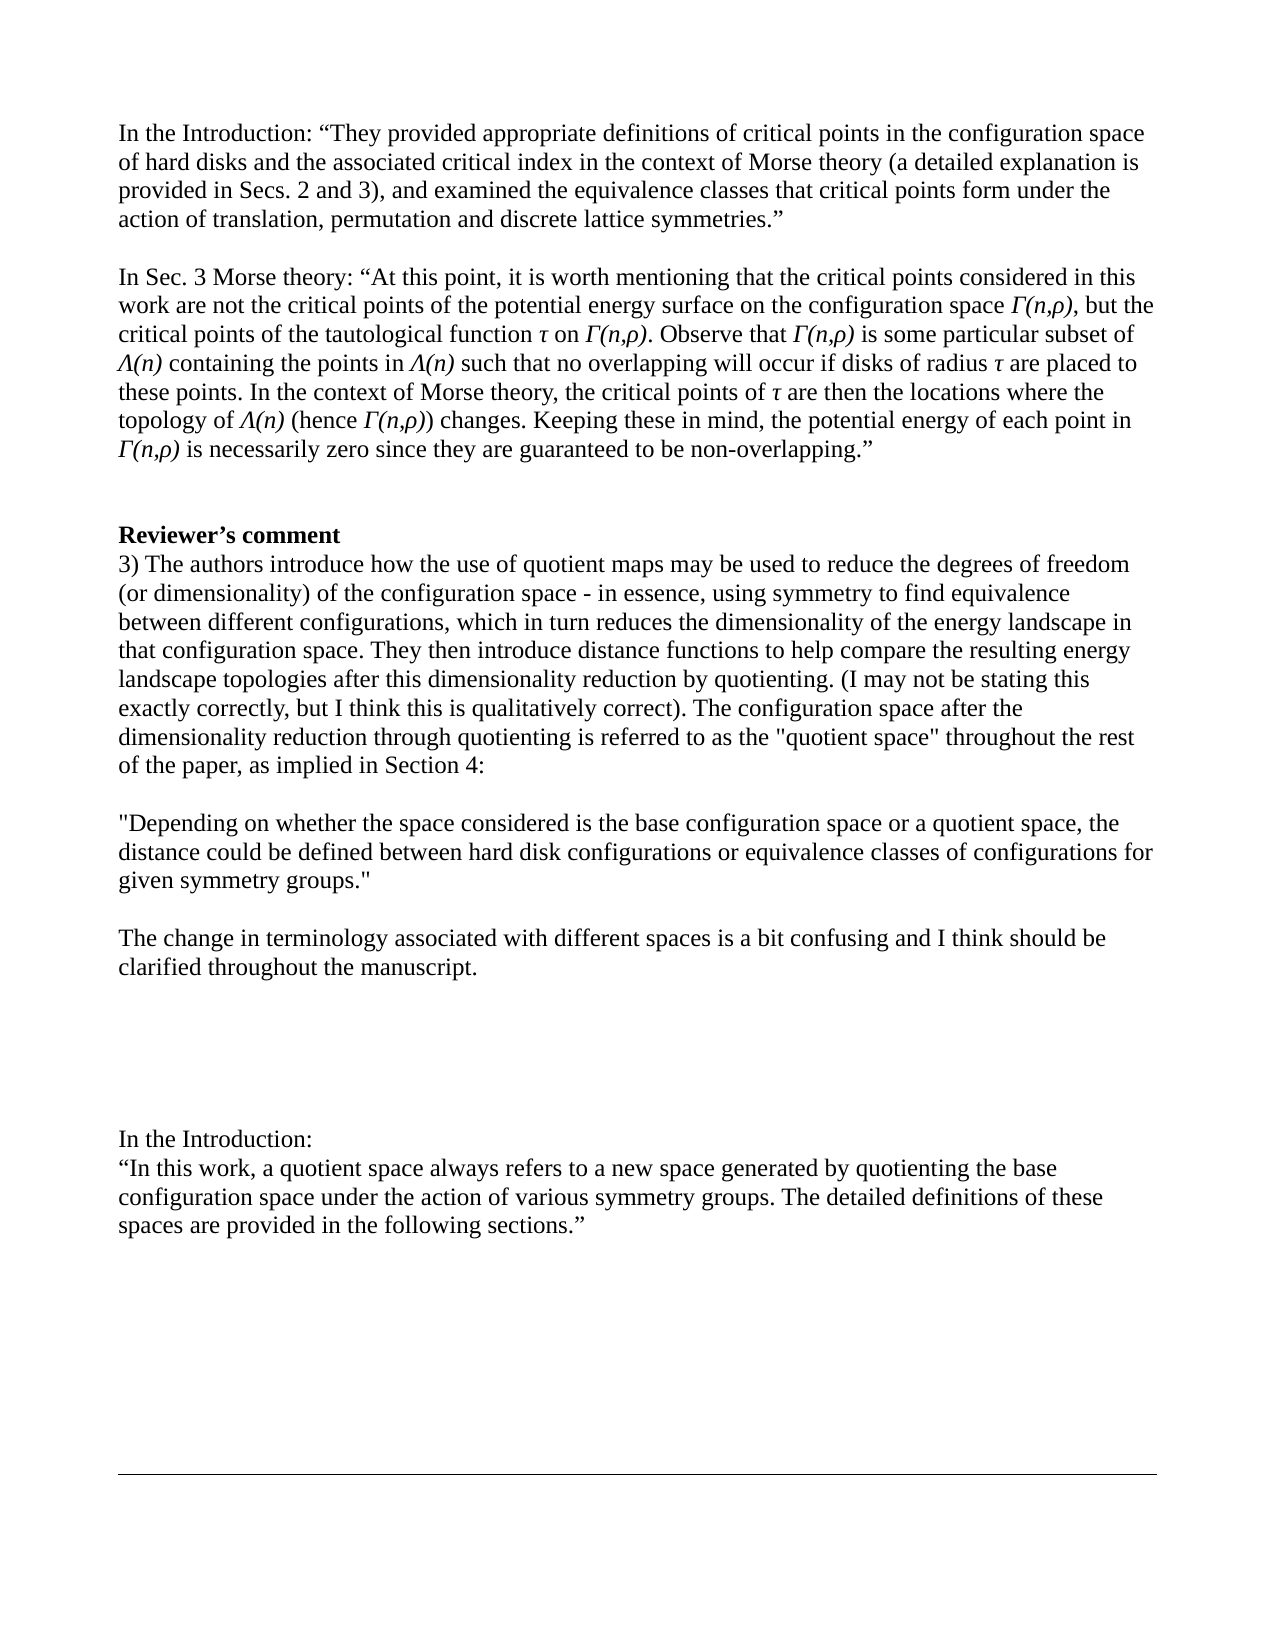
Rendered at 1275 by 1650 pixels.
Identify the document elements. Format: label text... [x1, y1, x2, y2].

text “In this work, a quotient space always refers to a new space generated by quotienting the base configuration space under the action of various symmetry groups. The detailed definitions of these spaces are provided in the following sections.” [118, 1153, 1157, 1239]
text Reviewer’s comment [118, 521, 1157, 549]
text In Sec. 3 Morse theory: “At this point, it is worth mentioning that the critical points considered in this work are not the critical points of the potential energy surface on the configuration space Γ(n,ρ), but the critical points of the tautological function τ on Γ(n,ρ). Observe that Γ(n,ρ) is some particular subset of Λ(n) containing the points in Λ(n) such that no overlapping will occur if disks of radius τ are placed to these points. In the context of Morse theory, the critical points of τ are then the locations where the topology of Λ(n) (hence Γ(n,ρ)) changes. Keeping these in mind, the potential energy of each point in Γ(n,ρ) is necessarily zero since they are guaranteed to be non-overlapping.” [118, 262, 1157, 463]
text In the Introduction: [118, 1124, 1157, 1153]
text 3) The authors introduce how the use of quotient maps may be used to reduce the degrees of freedom (or dimensionality) of the configuration space - in essence, using symmetry to find equivalence between different configurations, which in turn reduces the dimensionality of the energy landscape in that configuration space. They then introduce distance functions to help compare the resulting energy landscape topologies after this dimensionality reduction by quotienting. (I may not be stating this exactly correctly, but I think this is qualitatively correct). The configuration space after the dimensionality reduction through quotienting is referred to as the "quotient space" throughout the rest of the paper, as implied in Section 4: "Depending on whether the space considered is the base configuration space or a quotient space, the distance could be defined between hard disk configurations or equivalence classes of configurations for given symmetry groups." The change in terminology associated with different spaces is a bit confusing and I think should be clarified throughout the manuscript. [118, 549, 1157, 981]
text In the Introduction: “They provided appropriate definitions of critical points in the configuration space of hard disks and the associated critical index in the context of Morse theory (a detailed explanation is provided in Secs. 2 and 3), and examined the equivalence classes that critical points form under the action of translation, permutation and discrete lattice symmetries.” [118, 118, 1157, 233]
